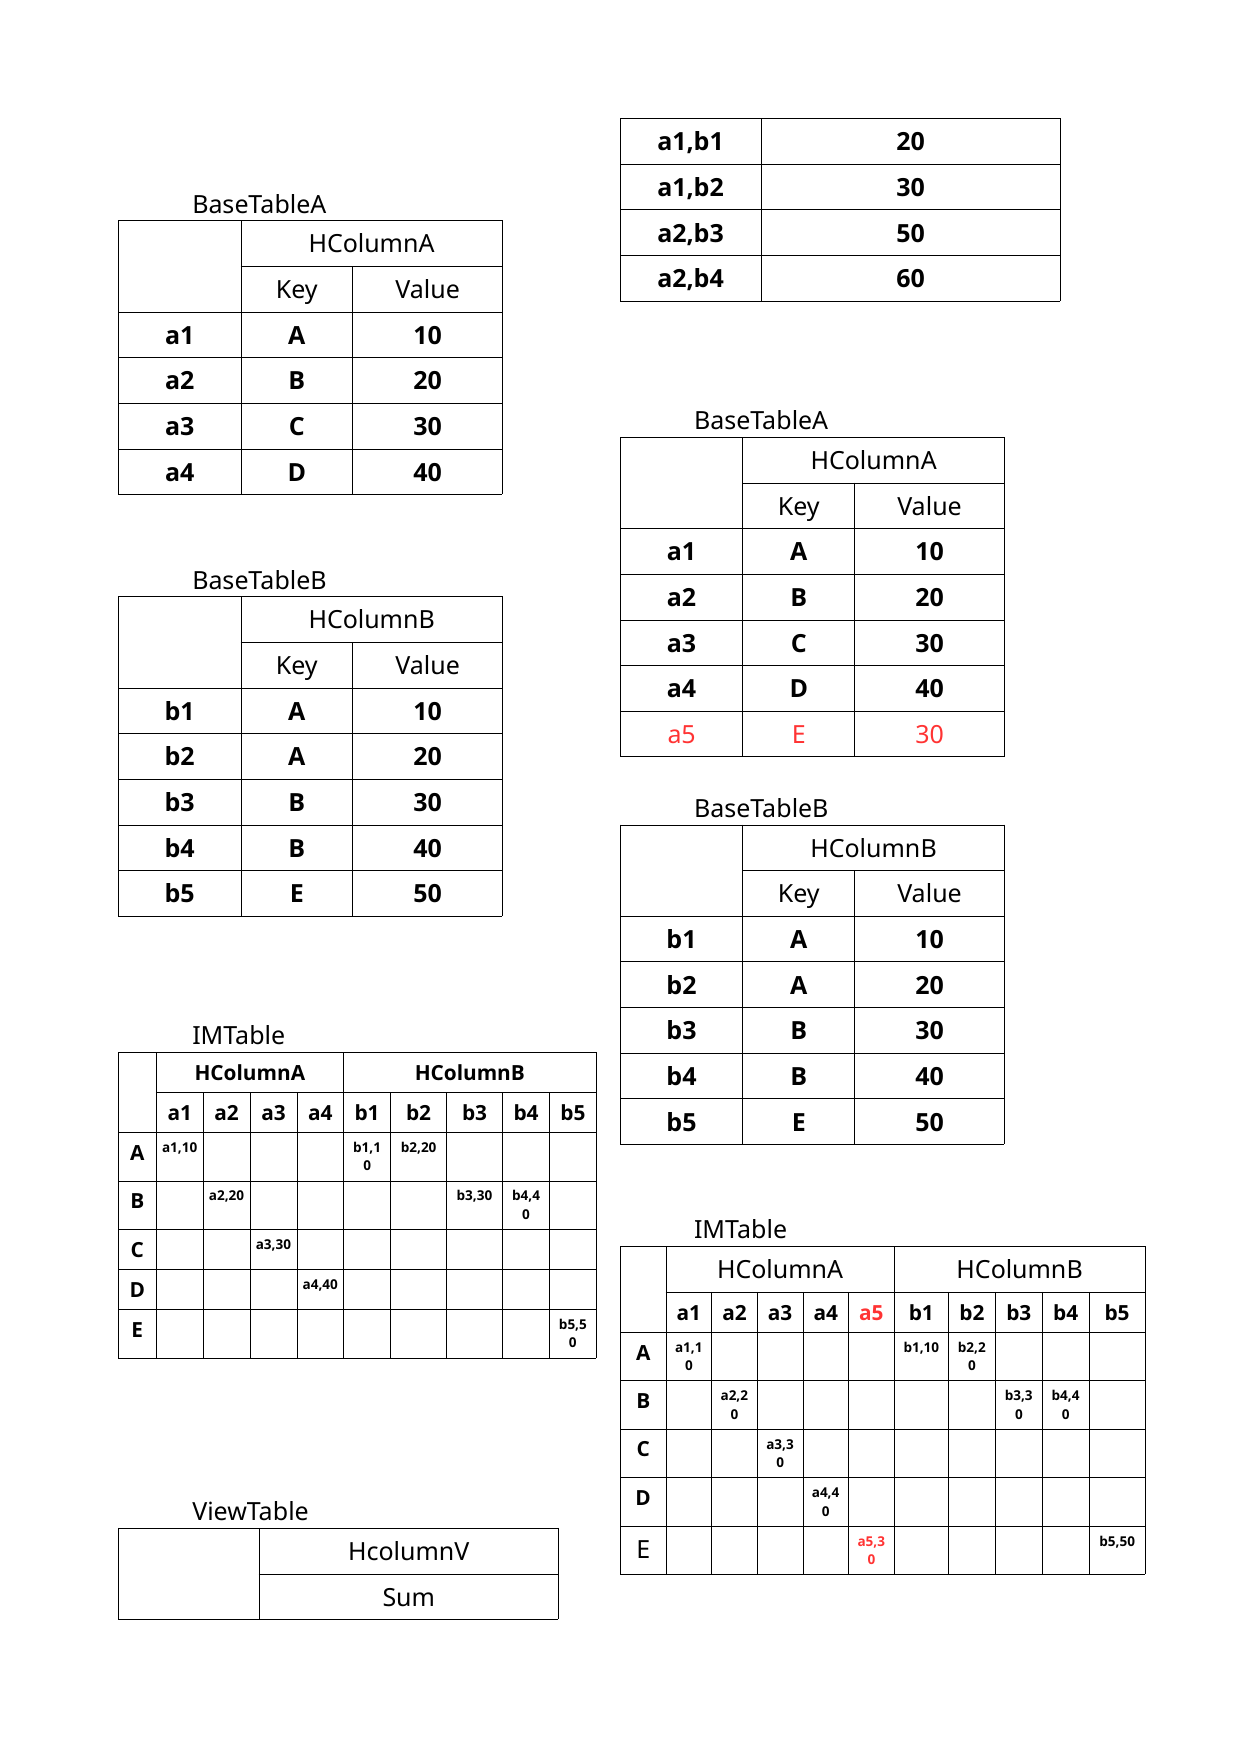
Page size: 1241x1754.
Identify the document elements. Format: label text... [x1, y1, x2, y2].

text ViewTable [118, 1494, 620, 1528]
table_cell B [242, 358, 352, 403]
table_cell [1090, 1478, 1145, 1526]
table_cell b2 [621, 962, 742, 1007]
table_cell b5,50 [550, 1310, 596, 1357]
table_cell [204, 1230, 250, 1269]
table_cell D [743, 666, 854, 711]
table_cell [895, 1527, 948, 1574]
table_cell [503, 1270, 549, 1309]
table_cell [949, 1430, 995, 1477]
table_cell [758, 1527, 803, 1574]
table_cell b4 [621, 1054, 742, 1098]
table_cell 10 [353, 313, 502, 357]
table_header [119, 597, 241, 688]
table_cell a1 [119, 313, 241, 357]
table_cell a2 [621, 575, 742, 619]
table_cell 40 [353, 450, 502, 494]
table_cell [667, 1381, 711, 1429]
table_cell [503, 1310, 549, 1357]
table_cell a3,30 [251, 1230, 297, 1269]
table_cell C [743, 621, 854, 665]
table_cell [447, 1310, 502, 1357]
table_cell [298, 1310, 343, 1357]
table_cell a2,20 [712, 1381, 757, 1429]
table_cell b3 [119, 780, 241, 824]
table_cell [1090, 1381, 1145, 1429]
table_cell Sum [260, 1575, 558, 1619]
table_cell [344, 1230, 390, 1269]
table_cell a2 [119, 358, 241, 403]
table_cell D [621, 1478, 666, 1526]
table_cell 30 [353, 780, 502, 824]
table_cell b1 [895, 1293, 948, 1332]
table_cell [157, 1182, 203, 1229]
table_cell C [242, 404, 352, 448]
table_header HColumnB [743, 826, 1004, 870]
table_cell [712, 1333, 757, 1380]
table_cell b3 [996, 1293, 1042, 1332]
table_cell [949, 1381, 995, 1429]
table_cell 30 [855, 1008, 1004, 1053]
table_cell [157, 1310, 203, 1357]
table_cell [503, 1133, 549, 1181]
table_cell a4 [621, 666, 742, 711]
table_cell A [743, 962, 854, 1007]
table_cell b4,40 [503, 1182, 549, 1229]
table_header [621, 438, 742, 528]
table_cell [849, 1381, 894, 1429]
table_cell [344, 1310, 390, 1357]
table_cell a3 [251, 1093, 297, 1132]
table_cell [667, 1527, 711, 1574]
table_header [621, 1247, 666, 1332]
table_cell 10 [855, 529, 1004, 574]
table_header HColumnA [157, 1053, 343, 1092]
table_cell [391, 1230, 446, 1269]
table_cell A [743, 917, 854, 961]
table_cell [849, 1430, 894, 1477]
table_cell 30 [762, 165, 1060, 209]
table_cell a2 [204, 1093, 250, 1132]
table_cell [1043, 1333, 1089, 1380]
table_cell a2,20 [204, 1182, 250, 1229]
table_cell b5 [119, 871, 241, 916]
table_cell 40 [855, 1054, 1004, 1098]
text BaseTableA [620, 403, 1122, 437]
table_cell a4 [804, 1293, 848, 1332]
table_cell a4 [298, 1093, 343, 1132]
table_cell Value [353, 643, 502, 688]
table_cell [157, 1270, 203, 1309]
table_cell 60 [762, 256, 1060, 301]
table_cell 50 [855, 1099, 1004, 1144]
table_cell b1,10 [344, 1133, 390, 1181]
table_cell a5 [849, 1293, 894, 1332]
table_cell [712, 1527, 757, 1574]
table_cell [251, 1270, 297, 1309]
table_cell 40 [855, 666, 1004, 711]
table_cell Key [743, 871, 854, 916]
table_cell D [119, 1270, 156, 1309]
table_cell b4 [503, 1093, 549, 1132]
table_cell Value [855, 484, 1004, 528]
table_cell [895, 1478, 948, 1526]
table_cell b4 [1043, 1293, 1089, 1332]
table_cell A [242, 689, 352, 733]
table_header [119, 1053, 156, 1132]
table_cell [758, 1381, 803, 1429]
table_cell b3 [621, 1008, 742, 1053]
table_cell b1,10 [895, 1333, 948, 1380]
table_cell C [119, 1230, 156, 1269]
table_cell [949, 1527, 995, 1574]
table_cell A [621, 1333, 666, 1380]
table_cell A [242, 313, 352, 357]
table_cell [758, 1333, 803, 1380]
table_cell a1 [621, 529, 742, 574]
table_cell b3 [447, 1093, 502, 1132]
table_cell a1,b1 [621, 119, 761, 164]
table_cell b4,40 [1043, 1381, 1089, 1429]
table_cell a2,b3 [621, 210, 761, 255]
table_header [119, 221, 241, 312]
table_cell [804, 1381, 848, 1429]
text BaseTableB [118, 562, 620, 596]
table_cell b2 [949, 1293, 995, 1332]
table_header HColumnA [743, 438, 1004, 483]
table_header HColumnB [895, 1247, 1145, 1292]
table_cell b5,50 [1090, 1527, 1145, 1574]
table_cell b1 [344, 1093, 390, 1132]
table_cell a5,30 [849, 1527, 894, 1574]
table_cell Value [855, 871, 1004, 916]
table_cell b5 [1090, 1293, 1145, 1332]
table_cell b5 [550, 1093, 596, 1132]
table_cell 20 [353, 358, 502, 403]
table_cell b4 [119, 826, 241, 870]
table_cell [895, 1430, 948, 1477]
text IMTable [118, 1018, 620, 1052]
table_cell A [743, 529, 854, 574]
table_header HColumnB [242, 597, 502, 642]
table_cell E [743, 1099, 854, 1144]
table_cell [298, 1133, 343, 1181]
table_cell a2 [712, 1293, 757, 1332]
table_cell [447, 1270, 502, 1309]
table_cell [849, 1478, 894, 1526]
table_cell b3,30 [447, 1182, 502, 1229]
table_cell D [242, 450, 352, 494]
table_cell E [119, 1310, 156, 1357]
table_cell [1090, 1333, 1145, 1380]
table_header HColumnA [242, 221, 502, 266]
table_cell a1 [667, 1293, 711, 1332]
table_cell E [242, 871, 352, 916]
table_cell a4 [119, 450, 241, 494]
table_cell [204, 1133, 250, 1181]
table_header HcolumnV [260, 1529, 558, 1573]
table_cell [391, 1270, 446, 1309]
table_cell B [242, 780, 352, 824]
table_cell b3,30 [996, 1381, 1042, 1429]
table_cell [251, 1310, 297, 1357]
table_header HColumnB [344, 1053, 596, 1092]
table_cell a3 [758, 1293, 803, 1332]
table_cell B [621, 1381, 666, 1429]
table_cell b1 [119, 689, 241, 733]
table_cell b2,20 [949, 1333, 995, 1380]
table_cell 30 [855, 712, 1004, 756]
table_cell a1,10 [157, 1133, 203, 1181]
table_cell [391, 1310, 446, 1357]
table_cell Value [353, 267, 502, 312]
table_cell b2 [391, 1093, 446, 1132]
table_cell [1043, 1527, 1089, 1574]
table_cell [1043, 1430, 1089, 1477]
table_cell [550, 1230, 596, 1269]
table_cell 20 [762, 119, 1060, 164]
table_cell [251, 1182, 297, 1229]
table_cell E [743, 712, 854, 756]
table_cell [804, 1430, 848, 1477]
table_cell 30 [855, 621, 1004, 665]
table_cell b1 [621, 917, 742, 961]
table_cell [204, 1310, 250, 1357]
table_cell 10 [353, 689, 502, 733]
table_cell 30 [353, 404, 502, 448]
table_cell B [743, 1054, 854, 1098]
table_cell [298, 1182, 343, 1229]
table_cell a1,10 [667, 1333, 711, 1380]
table_cell A [119, 1133, 156, 1181]
table_cell Key [743, 484, 854, 528]
table_cell Key [242, 643, 352, 688]
table_cell B [743, 575, 854, 619]
table_cell [344, 1182, 390, 1229]
table_cell [447, 1230, 502, 1269]
table_cell [298, 1230, 343, 1269]
table_cell [1043, 1478, 1089, 1526]
table_cell [996, 1527, 1042, 1574]
table_cell a1,b2 [621, 165, 761, 209]
table_cell b2 [119, 734, 241, 779]
table_cell [949, 1478, 995, 1526]
table_cell 20 [353, 734, 502, 779]
table_cell E [621, 1527, 666, 1574]
table_cell [667, 1430, 711, 1477]
table_cell a3 [119, 404, 241, 448]
table_cell 40 [353, 826, 502, 870]
table_cell [712, 1478, 757, 1526]
table_cell Key [242, 267, 352, 312]
table_cell B [119, 1182, 156, 1229]
table_cell [550, 1133, 596, 1181]
table_cell b5 [621, 1099, 742, 1144]
table_cell 50 [762, 210, 1060, 255]
table_header [119, 1529, 259, 1619]
table_cell [996, 1333, 1042, 1380]
table_cell [503, 1230, 549, 1269]
table_cell [550, 1182, 596, 1229]
table_cell A [242, 734, 352, 779]
table_cell [996, 1478, 1042, 1526]
table_cell [157, 1230, 203, 1269]
text BaseTableA [118, 186, 620, 220]
table_cell a4,40 [298, 1270, 343, 1309]
table_cell [344, 1270, 390, 1309]
table_cell [550, 1270, 596, 1309]
table_cell a3 [621, 621, 742, 665]
table_header [621, 826, 742, 916]
table_cell [1090, 1430, 1145, 1477]
table_cell [895, 1381, 948, 1429]
table_cell 20 [855, 575, 1004, 619]
table_cell [204, 1270, 250, 1309]
table_cell [712, 1430, 757, 1477]
table_cell 50 [353, 871, 502, 916]
table_cell [391, 1182, 446, 1229]
table_cell [804, 1333, 848, 1380]
table_cell a4,40 [804, 1478, 848, 1526]
table_cell b2,20 [391, 1133, 446, 1181]
table_cell [251, 1133, 297, 1181]
table_header HColumnA [667, 1247, 894, 1292]
table_cell a5 [621, 712, 742, 756]
table_cell [447, 1133, 502, 1181]
text BaseTableB [620, 791, 1122, 824]
table_cell [804, 1527, 848, 1574]
table_cell a3,30 [758, 1430, 803, 1477]
table_cell 10 [855, 917, 1004, 961]
table_cell [758, 1478, 803, 1526]
text IMTable [620, 1212, 1122, 1246]
table_cell [849, 1333, 894, 1380]
table_cell a2,b4 [621, 256, 761, 301]
table_cell C [621, 1430, 666, 1477]
table_cell a1 [157, 1093, 203, 1132]
table_cell [996, 1430, 1042, 1477]
table_cell [667, 1478, 711, 1526]
table_cell B [242, 826, 352, 870]
table_cell B [743, 1008, 854, 1053]
table_cell 20 [855, 962, 1004, 1007]
